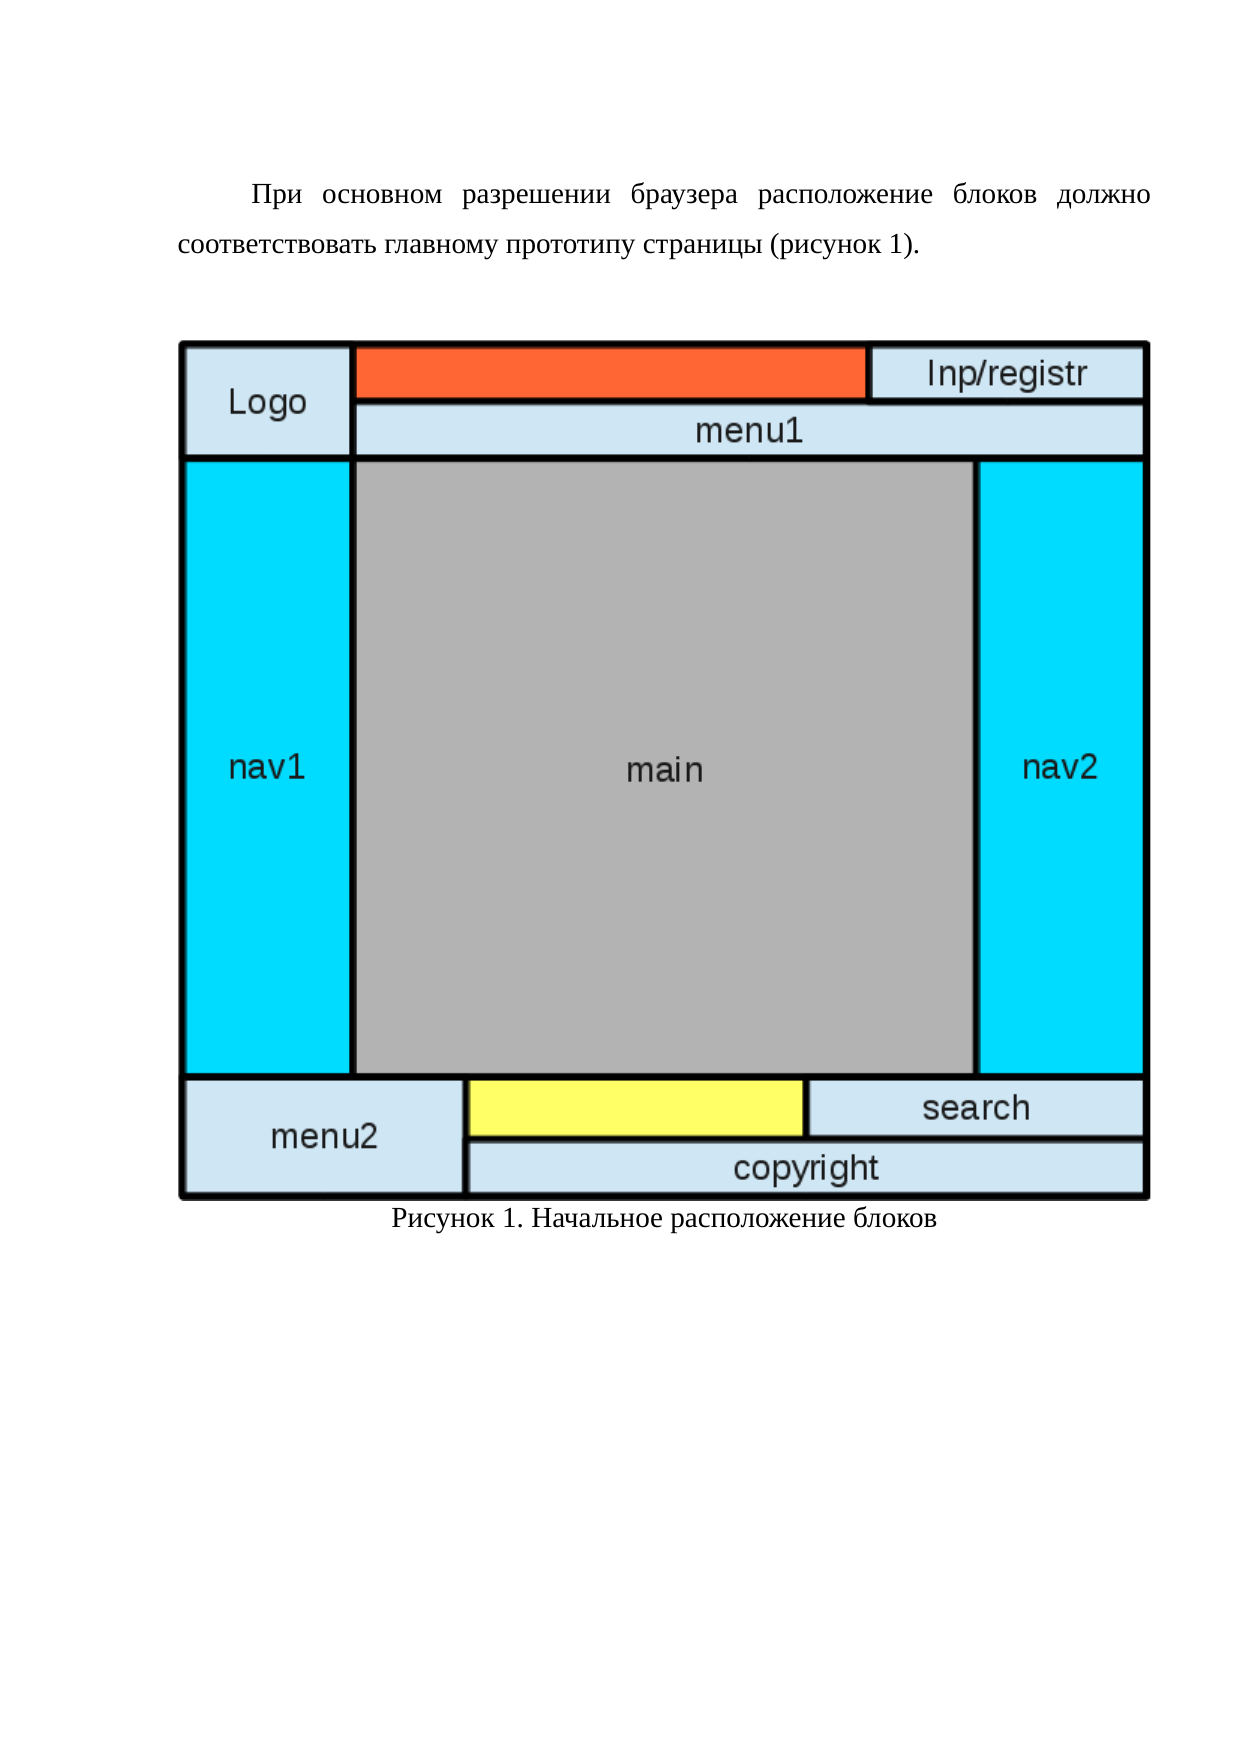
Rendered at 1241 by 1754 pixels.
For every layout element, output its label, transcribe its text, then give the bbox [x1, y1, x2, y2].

text Рисунок 1. Начальное расположение блоков [177, 1201, 1152, 1234]
text При основном разрешении браузера расположение блоков должно соответствовать главному прототипу страницы (рисунок 1). [177, 176, 1152, 260]
picture [177, 340, 1152, 1201]
